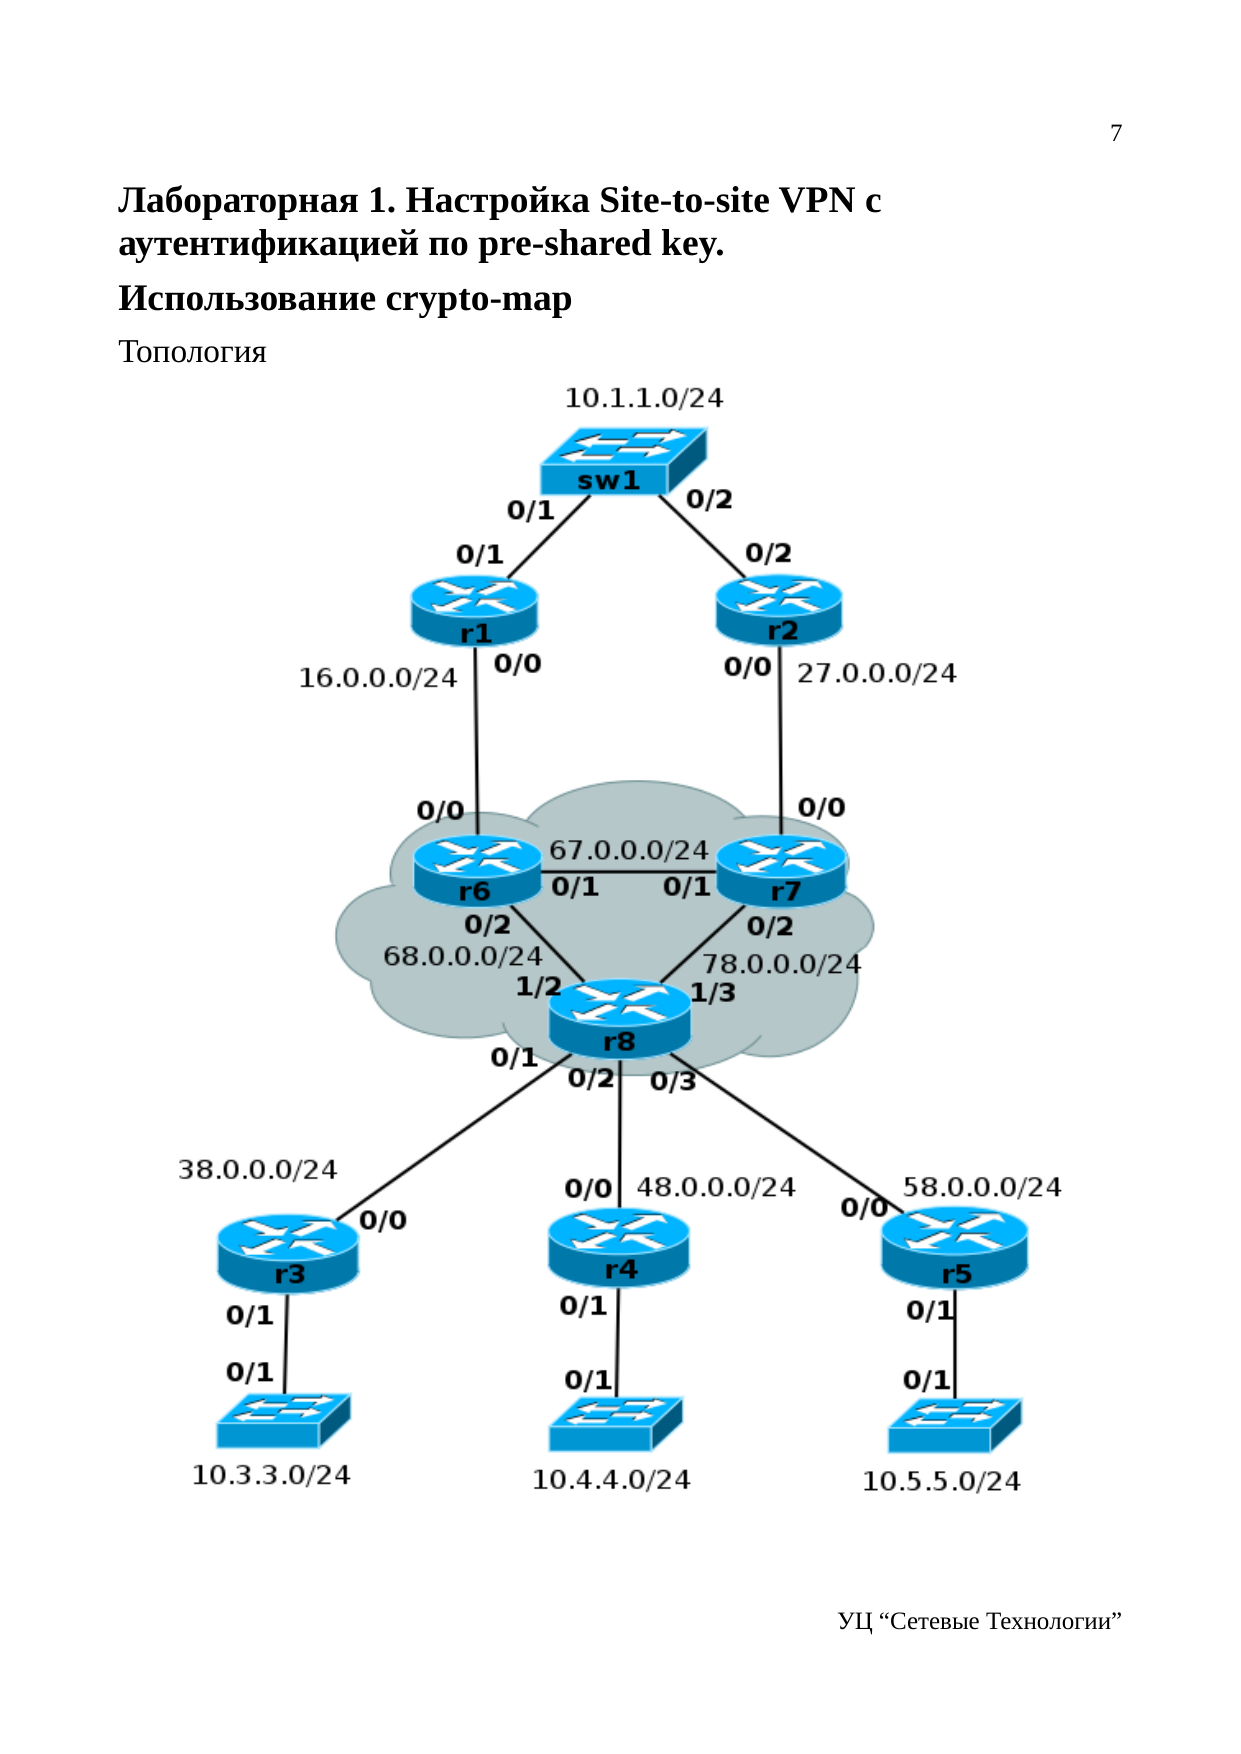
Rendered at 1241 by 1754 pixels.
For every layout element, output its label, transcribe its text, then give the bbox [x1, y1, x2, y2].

text Топология [118, 331, 1122, 370]
text Использование crypto-map [118, 276, 1122, 319]
picture [178, 382, 1062, 1497]
text Лабораторная 1. Настройка Site-to-site VPN с аутентификацией по pre-shared key. [118, 177, 1122, 263]
